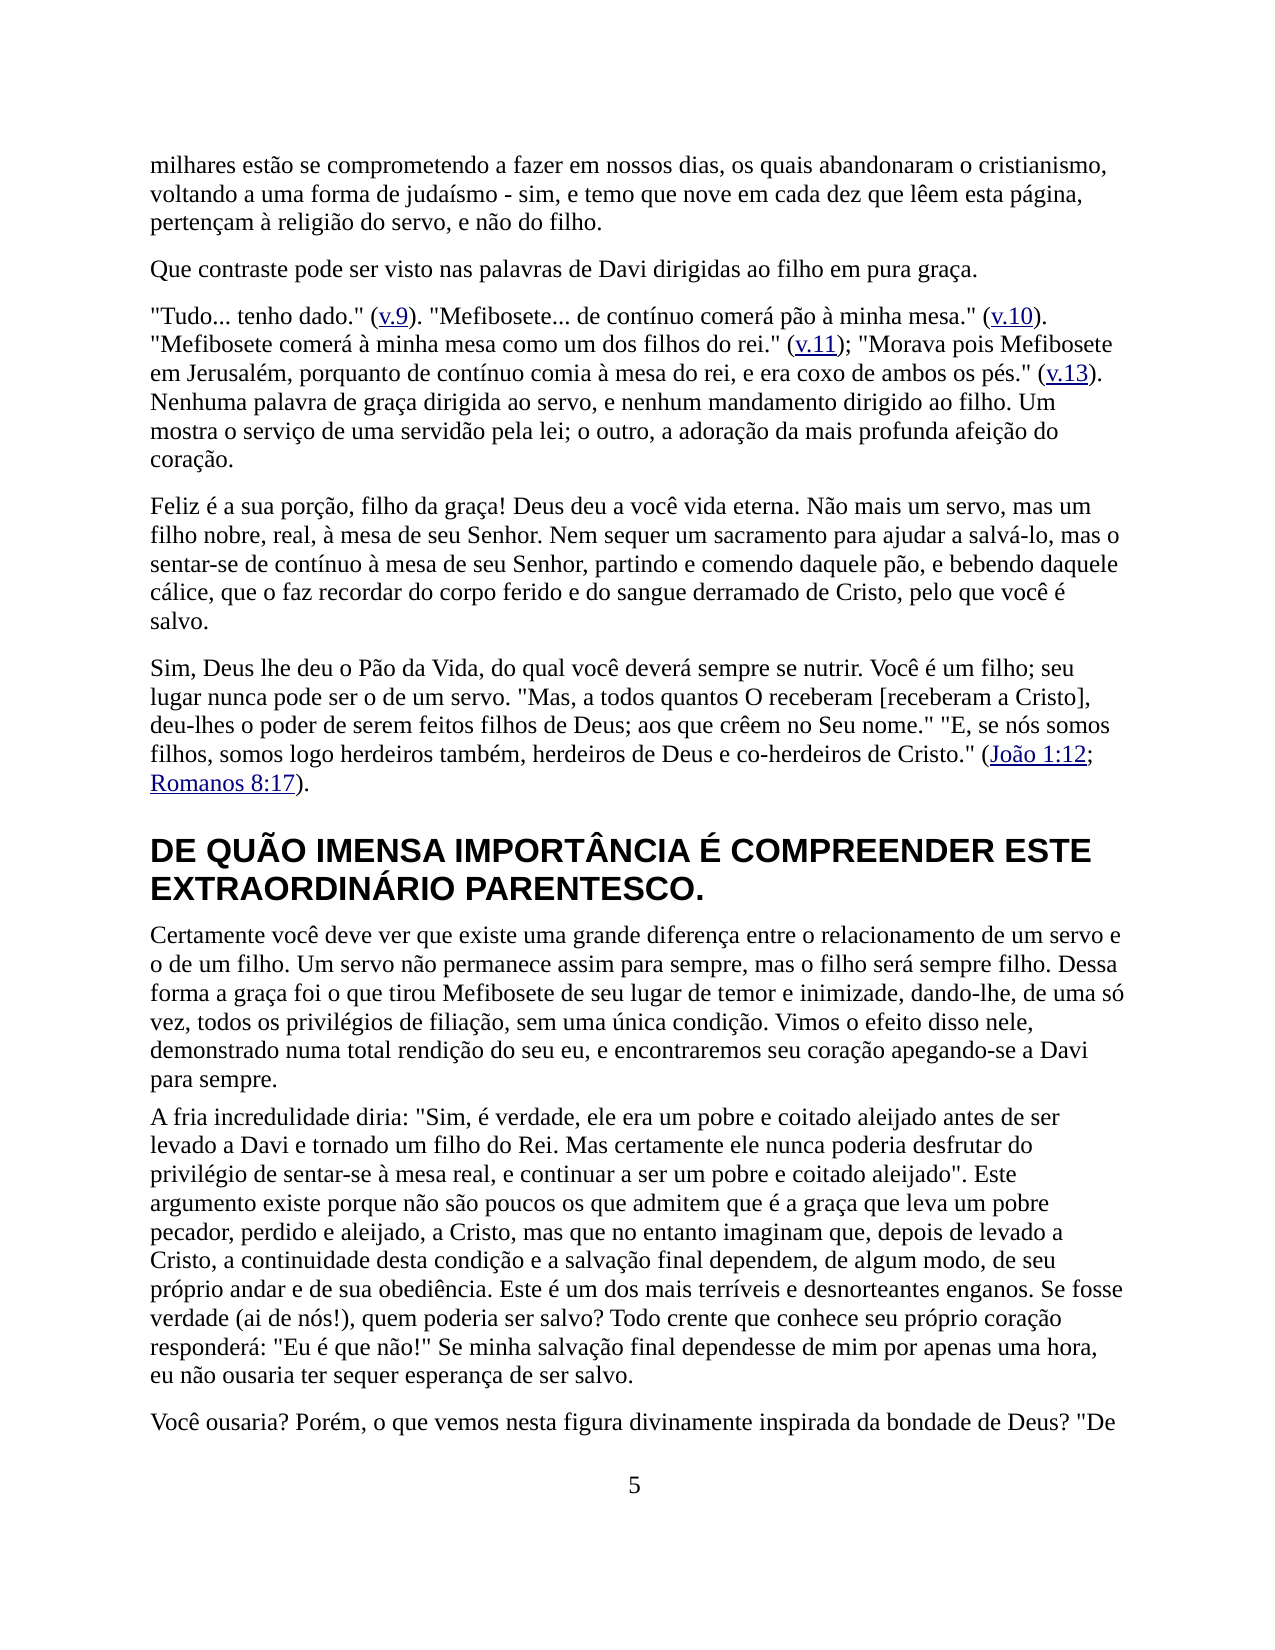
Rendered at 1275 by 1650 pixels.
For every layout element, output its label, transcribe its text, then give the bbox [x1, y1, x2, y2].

text Sim, Deus lhe deu o Pão da Vida, do qual você deverá sempre se nutrir. Você é um filho; seu lugar nunca pode ser o de um servo. "Mas, a todos quantos O receberam [receberam a Cristo], deu-lhes o poder de serem feitos filhos de Deus; aos que crêem no Seu nome." "E, se nós somos filhos, somos logo herdeiros também, herdeiros de Deus e co-herdeiros de Cristo." (João 1:12; Romanos 8:17). [150, 653, 1125, 797]
text Certamente você deve ver que existe uma grande diferença entre o relacionamento de um servo e o de um filho. Um servo não permanece assim para sempre, mas o filho será sempre filho. Dessa forma a graça foi o que tirou Mefibosete de seu lugar de temor e inimizade, dando-lhe, de uma só vez, todos os privilégios de filiação, sem uma única condição. Vimos o efeito disso nele, demonstrado numa total rendição do seu eu, e encontraremos seu coração apegando-se a Davi para sempre. [150, 920, 1125, 1093]
text Que contraste pode ser visto nas palavras de Davi dirigidas ao filho em pura graça. [150, 254, 1125, 283]
subtitle DE QUÃO IMENSA IMPORTÂNCIA É COMPREENDER ESTE EXTRAORDINÁRIO PARENTESCO. [150, 831, 1125, 908]
text milhares estão se comprometendo a fazer em nossos dias, os quais abandonaram o cristianismo, voltando a uma forma de judaísmo - sim, e temo que nove em cada dez que lêem esta página, pertençam à religião do servo, e não do filho. [150, 150, 1125, 236]
text Você ousaria? Porém, o que vemos nesta figura divinamente inspirada da bondade de Deus? "De [150, 1407, 1125, 1436]
text Feliz é a sua porção, filho da graça! Deus deu a você vida eterna. Não mais um servo, mas um filho nobre, real, à mesa de seu Senhor. Nem sequer um sacramento para ajudar a salvá-lo, mas o sentar-se de contínuo à mesa de seu Senhor, partindo e comendo daquele pão, e bebendo daquele cálice, que o faz recordar do corpo ferido e do sangue derramado de Cristo, pelo que você é salvo. [150, 491, 1125, 635]
text A fria incredulidade diria: "Sim, é verdade, ele era um pobre e coitado aleijado antes de ser levado a Davi e tornado um filho do Rei. Mas certamente ele nunca poderia desfrutar do privilégio de sentar-se à mesa real, e continuar a ser um pobre e coitado aleijado". Este argumento existe porque não são poucos os que admitem que é a graça que leva um pobre pecador, perdido e aleijado, a Cristo, mas que no entanto imaginam que, depois de levado a Cristo, a continuidade desta condição e a salvação final dependem, de algum modo, de seu próprio andar e de sua obediência. Este é um dos mais terríveis e desnorteantes enganos. Se fosse verdade (ai de nós!), quem poderia ser salvo? Todo crente que conhece seu próprio coração responderá: "Eu é que não!" Se minha salvação final dependesse de mim por apenas uma hora, eu não ousaria ter sequer esperança de ser salvo. [150, 1102, 1125, 1389]
text "Tudo... tenho dado." (v.9). "Mefibosete... de contínuo comerá pão à minha mesa." (v.10). "Mefibosete comerá à minha mesa como um dos filhos do rei." (v.11); "Morava pois Mefibosete em Jerusalém, porquanto de contínuo comia à mesa do rei, e era coxo de ambos os pés." (v.13). Nenhuma palavra de graça dirigida ao servo, e nenhum mandamento dirigido ao filho. Um mostra o serviço de uma servidão pela lei; o outro, a adoração da mais profunda afeição do coração. [150, 301, 1125, 473]
